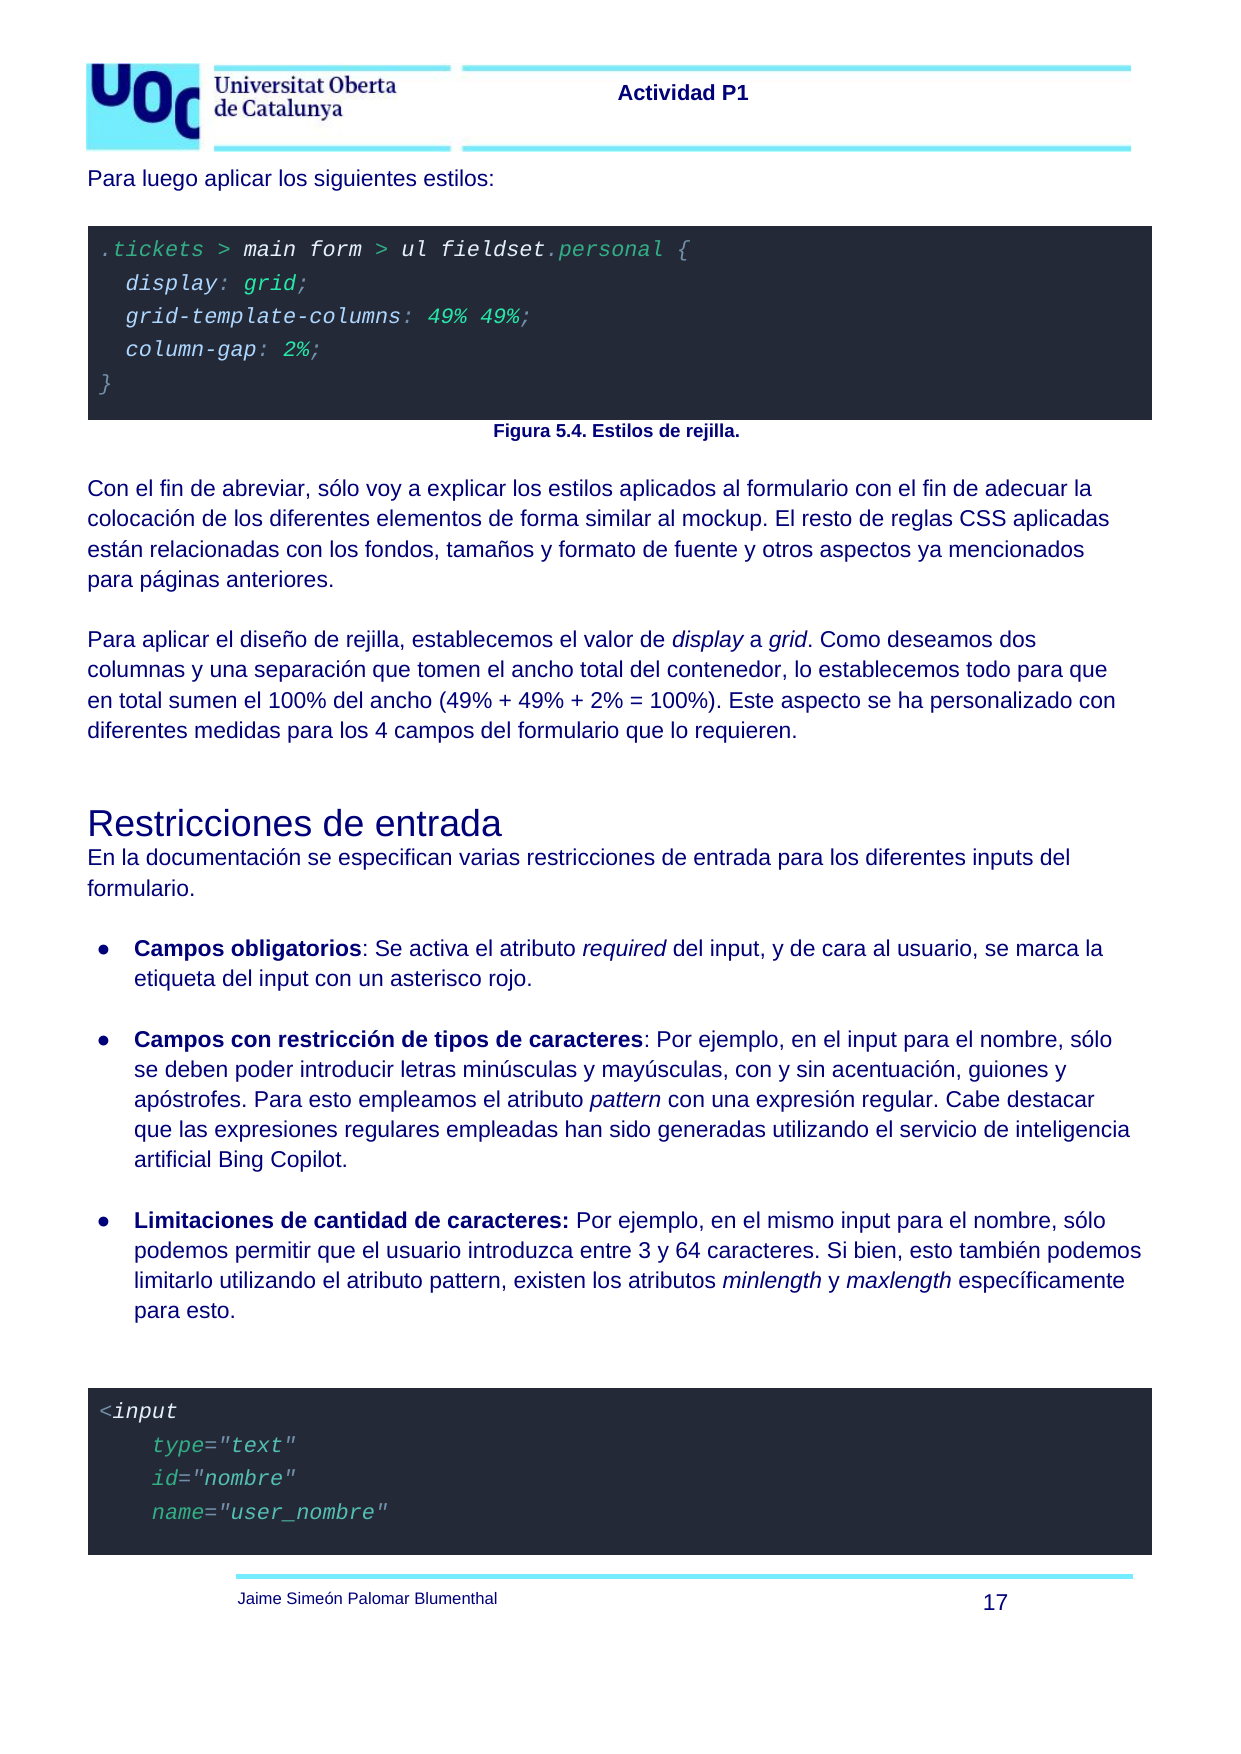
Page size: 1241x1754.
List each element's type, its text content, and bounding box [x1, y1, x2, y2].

text Para luego aplicar los siguientes estilos: [87, 165, 1137, 192]
table_header <input type="text" id="nombre" name="user_nombre" [90, 1390, 1150, 1553]
picture [100, 63, 1132, 152]
list Limitaciones de cantidad de caracteres: Por ejemplo, en el mismo input para el nombre, sólo podemos permitir que el usuario introduzca entre 3 y 64 caracteres. Si bien, esto también podemos limitarlo utilizando el atributo pattern, existen los atributos minlength y maxlength específicamente para esto. [96, 1207, 1146, 1324]
table_header .tickets > main form > ul fieldset.personal { display: grid; grid-template-columns: 49% 49%; column-gap: 2%; } [90, 228, 1150, 418]
text Para aplicar el diseño de rejilla, establecemos el valor de display a grid. Como deseamos dos columnas y una separación que tomen el ancho total del contenedor, lo establecemos todo para que en total sumen el 100% del ancho (49% + 49% + 2% = 100%). Este aspecto se ha personalizado con diferentes medidas para los 4 campos del formulario que lo requieren. [87, 626, 1137, 743]
list Campos con restricción de tipos de caracteres: Por ejemplo, en el input para el nombre, sólo se deben poder introducir letras minúsculas y mayúsculas, con y sin acentuación, guiones y apóstrofes. Para esto empleamos el atributo pattern con una expresión regular. Cabe destacar que las expresiones regulares empleadas han sido generadas utilizando el servicio de inteligencia artificial Bing Copilot. [96, 1026, 1137, 1173]
text En la documentación se especifican varias restricciones de entrada para los diferentes inputs del formulario. [87, 844, 1137, 901]
text Figura 5.4. Estilos de rejilla. [96, 420, 1137, 442]
list Campos obligatorios: Se activa el atributo required del input, y de cara al usuario, se marca la etiqueta del input con un asterisco rojo. [96, 935, 1137, 991]
subtitle Restricciones de entrada [87, 801, 1137, 844]
text Con el fin de abreviar, sólo voy a explicar los estilos aplicados al formulario con el fin de adecuar la colocación de los diferentes elementos de forma similar al mockup. El resto de reglas CSS aplicadas están relacionadas con los fondos, tamaños y formato de fuente y otros aspectos ya mencionados para páginas anteriores. [87, 475, 1137, 592]
